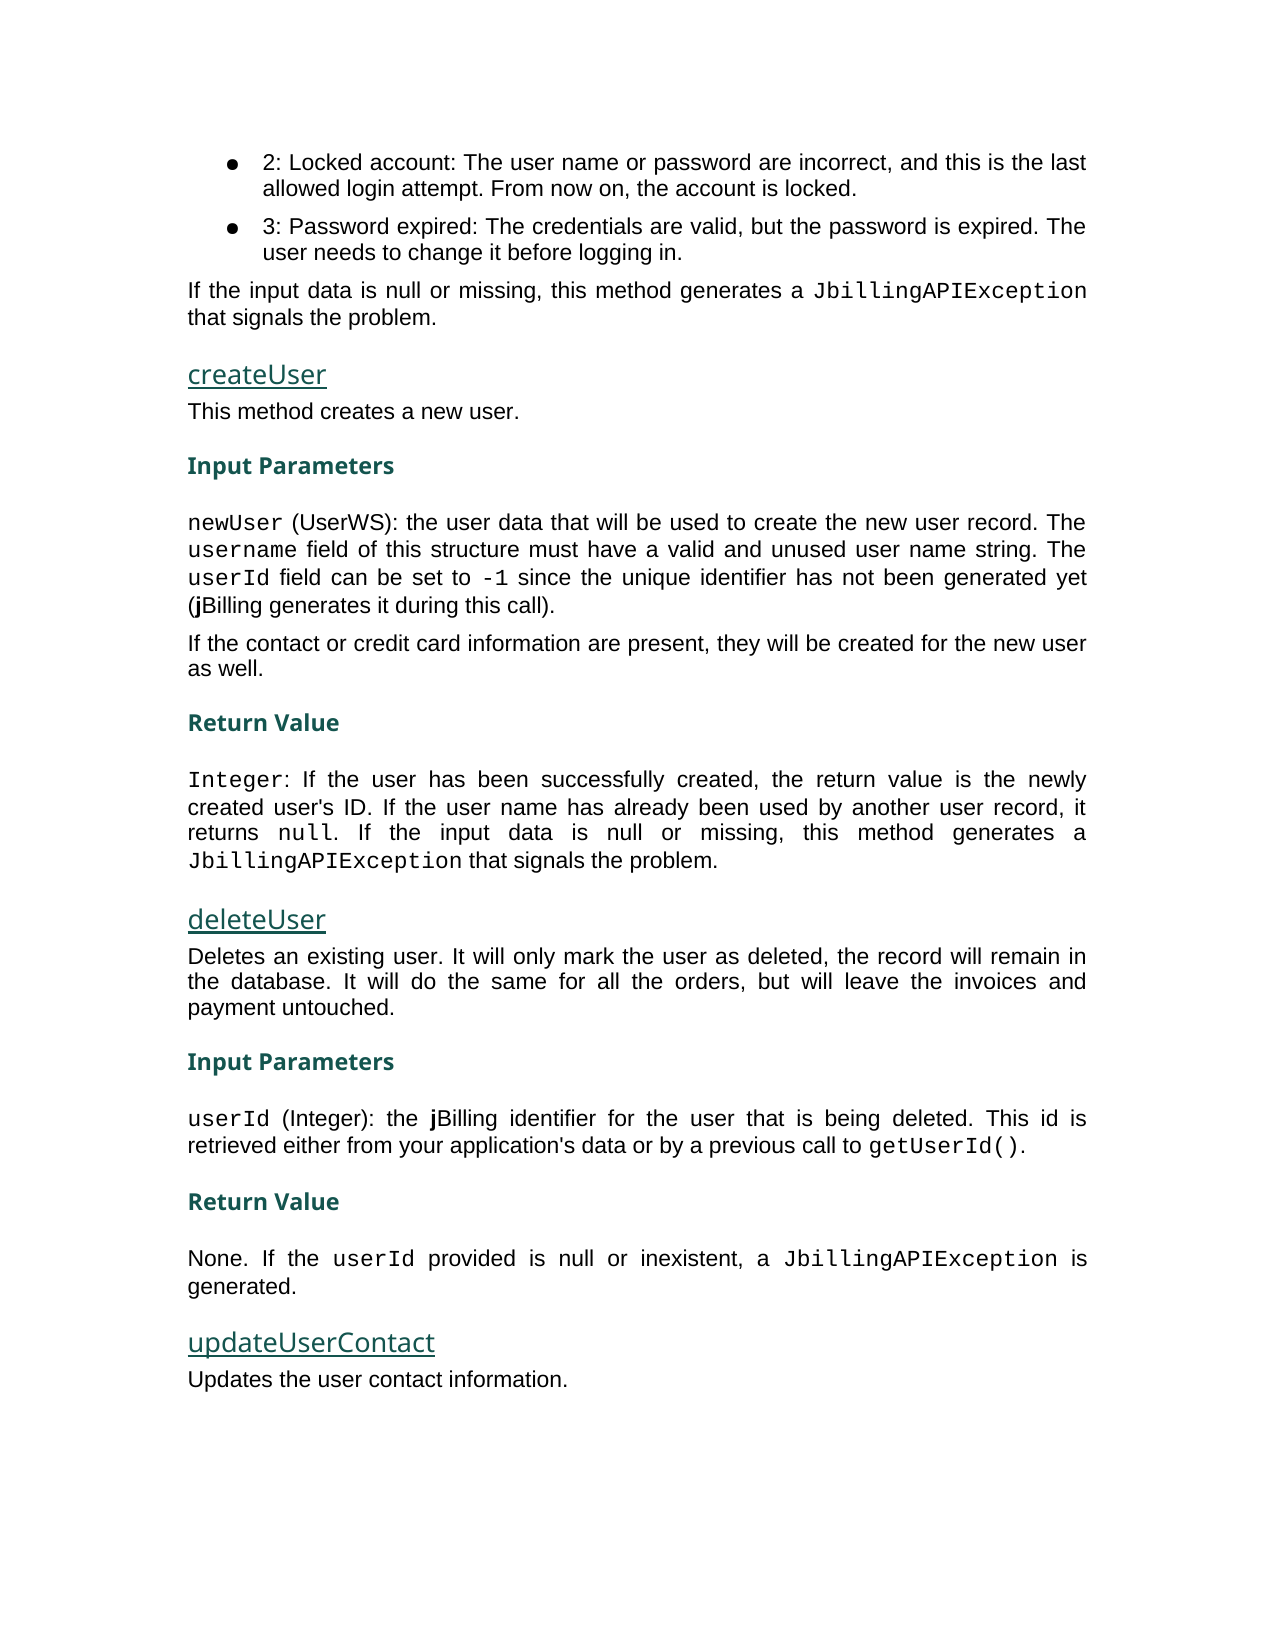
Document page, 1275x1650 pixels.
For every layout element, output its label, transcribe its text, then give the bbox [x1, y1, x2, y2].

list 3: Password expired: The credentials are valid, but the password is expired. The user needs to change it before logging in. [225, 214, 1087, 265]
text None. If the userId provided is null or inexistent, a JbillingAPIException is generated. [187, 1246, 1087, 1299]
subtitle Return Value [187, 707, 1087, 738]
text Updates the user contact information. [187, 1367, 1087, 1393]
text Integer: If the user has been successfully created, the return value is the newly created user's ID. If the user name has already been used by another user record, it returns null. If the input data is null or missing, this method generates a JbillingAPIException that signals the problem. [187, 767, 1087, 875]
text If the input data is null or missing, this method generates a JbillingAPIException that signals the problem. [187, 277, 1087, 331]
text newUser (UserWS): the user data that will be used to create the new user record. The username field of this structure must have a valid and unused user name string. The userId field can be set to -1 since the unique identifier has not been generated yet (jBilling generates it during this call). [187, 509, 1087, 618]
subtitle updateUserContact [187, 1324, 1087, 1361]
text Deletes an existing user. It will only mark the user as deleted, the record will remain in the database. It will do the same for all the orders, but will leave the invoices and payment untouched. [187, 943, 1087, 1020]
list 2: Locked account: The user name or password are incorrect, and this is the last allowed login attempt. From now on, the account is locked. [225, 150, 1087, 201]
subtitle Input Parameters [187, 449, 1087, 481]
text This method creates a new user. [187, 399, 1087, 424]
subtitle Return Value [187, 1186, 1087, 1217]
subtitle createUser [187, 356, 1087, 393]
text If the contact or credit card information are present, they will be created for the new user as well. [187, 631, 1087, 682]
subtitle deleteUser [187, 900, 1087, 937]
subtitle Input Parameters [187, 1045, 1087, 1077]
text userId (Integer): the jBilling identifier for the user that is being deleted. This id is retrieved either from your application's data or by a previous call to getUserId(). [187, 1105, 1087, 1161]
